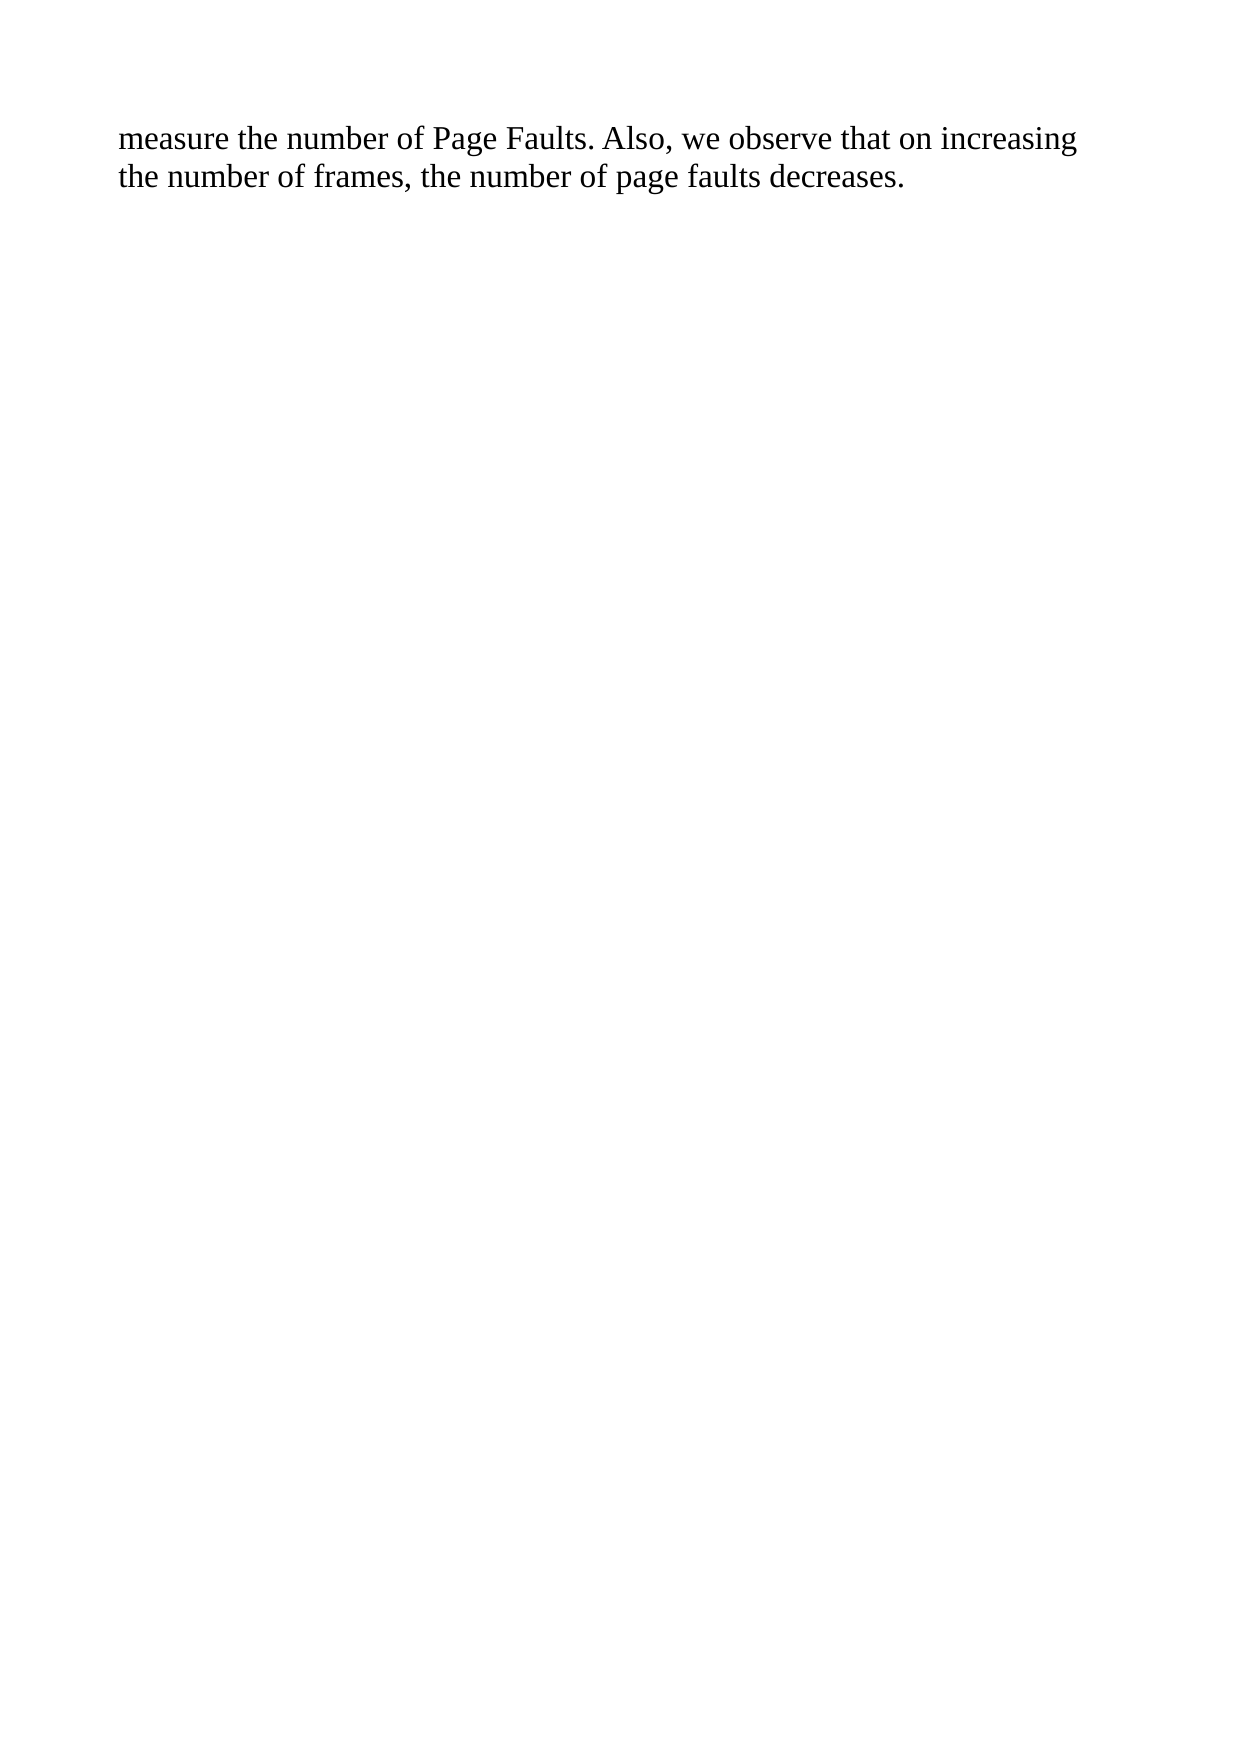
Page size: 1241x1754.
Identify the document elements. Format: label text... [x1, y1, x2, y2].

text measure the number of Page Faults. Also, we observe that on increasing the number of frames, the number of page faults decreases. [118, 118, 1122, 195]
